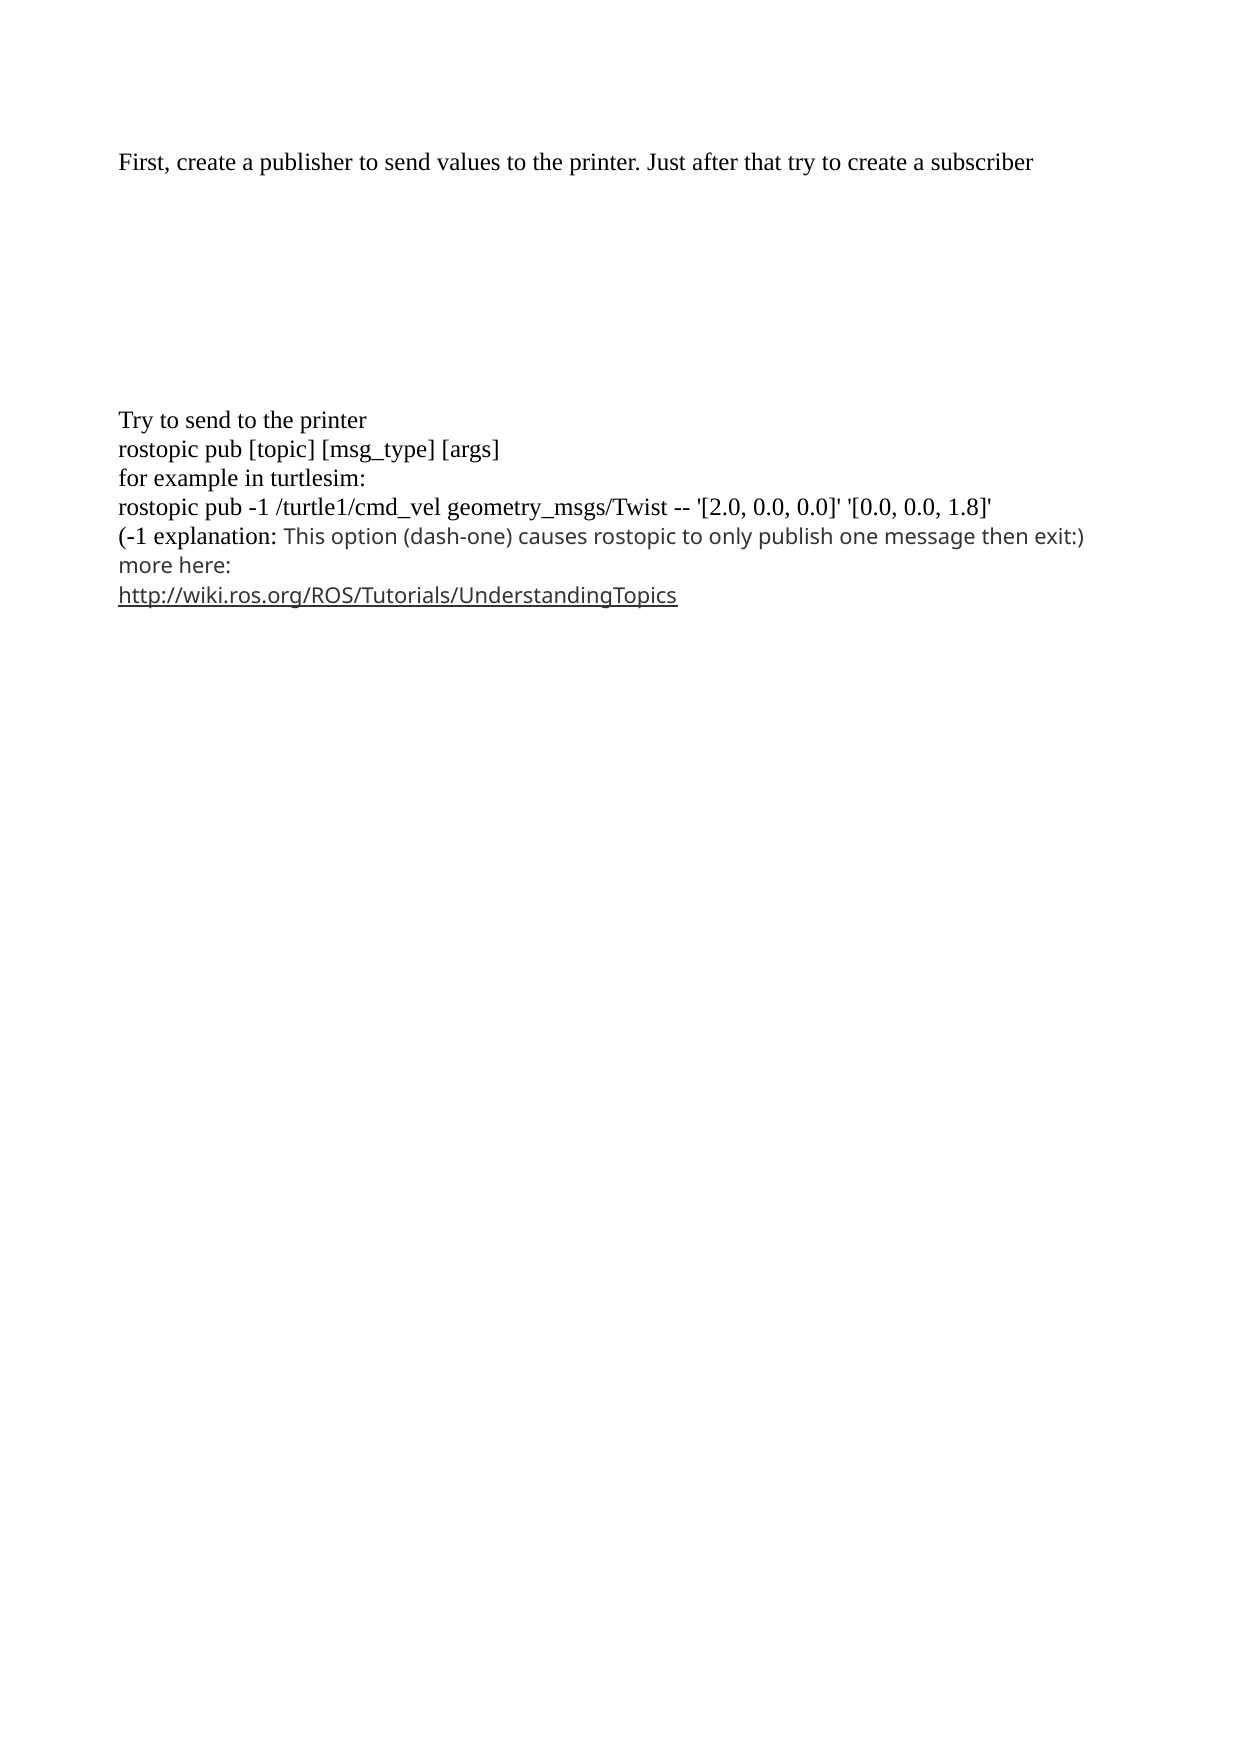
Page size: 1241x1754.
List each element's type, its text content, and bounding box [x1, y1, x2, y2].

text Try to send to the printer [118, 406, 1122, 434]
text more here: [118, 550, 1122, 580]
text (-1 explanation: This option (dash-one) causes rostopic to only publish one message then exit:) [118, 521, 1122, 550]
text for example in turtlesim: [118, 463, 1122, 492]
text rostopic pub -1 /turtle1/cmd_vel geometry_msgs/Twist -- '[2.0, 0.0, 0.0]' '[0.0, 0.0, 1.8]' [118, 492, 1122, 521]
text rostopic pub [topic] [msg_type] [args] [118, 434, 1122, 463]
text http://wiki.ros.org/ROS/Tutorials/UnderstandingTopics [118, 580, 1122, 610]
text First, create a publisher to send values to the printer. Just after that try to create a subscriber [118, 147, 1122, 176]
